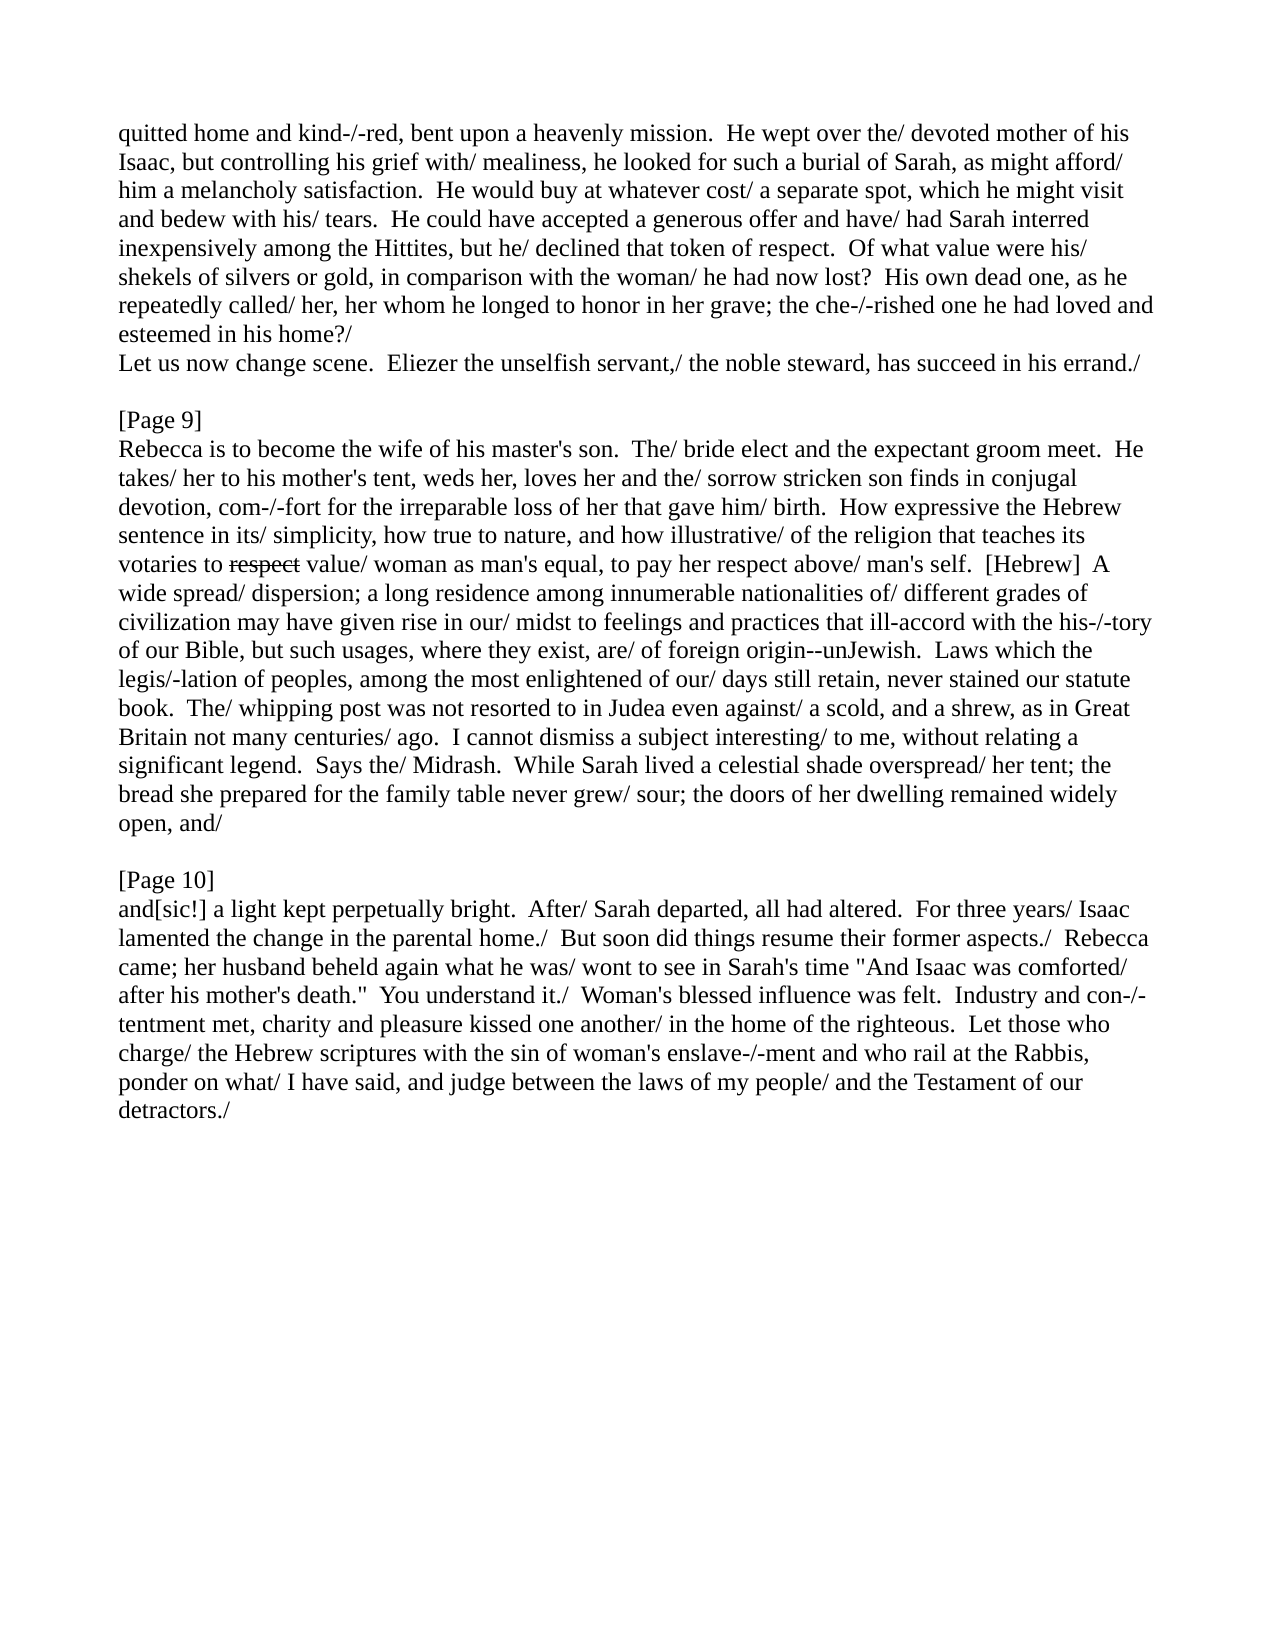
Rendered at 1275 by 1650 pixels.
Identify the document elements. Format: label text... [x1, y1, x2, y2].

text Let us now change scene. Eliezer the unselfish servant,/ the noble steward, has succeed in his errand./ [118, 348, 1157, 377]
text quitted home and kind-/-red, bent upon a heavenly mission. He wept over the/ devoted mother of his Isaac, but controlling his grief with/ mealiness, he looked for such a burial of Sarah, as might afford/ him a melancholy satisfaction. He would buy at whatever cost/ a separate spot, which he might visit and bedew with his/ tears. He could have accepted a generous offer and have/ had Sarah interred inexpensively among the Hittites, but he/ declined that token of respect. Of what value were his/ shekels of silvers or gold, in comparison with the woman/ he had now lost? His own dead one, as he repeatedly called/ her, her whom he longed to honor in her grave; the che-/-rished one he had loved and esteemed in his home?/ [118, 118, 1157, 348]
text [Page 9] [118, 406, 1157, 434]
text Rebecca is to become the wife of his master's son. The/ bride elect and the expectant groom meet. He takes/ her to his mother's tent, weds her, loves her and the/ sorrow stricken son finds in conjugal devotion, com-/-fort for the irreparable loss of her that gave him/ birth. How expressive the Hebrew sentence in its/ simplicity, how true to nature, and how illustrative/ of the religion that teaches its votaries to respect value/ woman as man's equal, to pay her respect above/ man's self. [Hebrew] A wide spread/ dispersion; a long residence among innumerable nationalities of/ different grades of civilization may have given rise in our/ midst to feelings and practices that ill-accord with the his-/-tory of our Bible, but such usages, where they exist, are/ of foreign origin--unJewish. Laws which the legis/-lation of peoples, among the most enlightened of our/ days still retain, never stained our statute book. The/ whipping post was not resorted to in Judea even against/ a scold, and a shrew, as in Great Britain not many centuries/ ago. I cannot dismiss a subject interesting/ to me, without relating a significant legend. Says the/ Midrash. While Sarah lived a celestial shade overspread/ her tent; the bread she prepared for the family table never grew/ sour; the doors of her dwelling remained widely open, and/ [118, 434, 1157, 837]
text and[sic!] a light kept perpetually bright. After/ Sarah departed, all had altered. For three years/ Isaac lamented the change in the parental home./ But soon did things resume their former aspects./ Rebecca came; her husband beheld again what he was/ wont to see in Sarah's time "And Isaac was comforted/ after his mother's death." You understand it./ Woman's blessed influence was felt. Industry and con-/-tentment met, charity and pleasure kissed one another/ in the home of the righteous. Let those who charge/ the Hebrew scriptures with the sin of woman's enslave-/-ment and who rail at the Rabbis, ponder on what/ I have said, and judge between the laws of my people/ and the Testament of our detractors./ [118, 894, 1157, 1124]
text [Page 10] [118, 866, 1157, 894]
